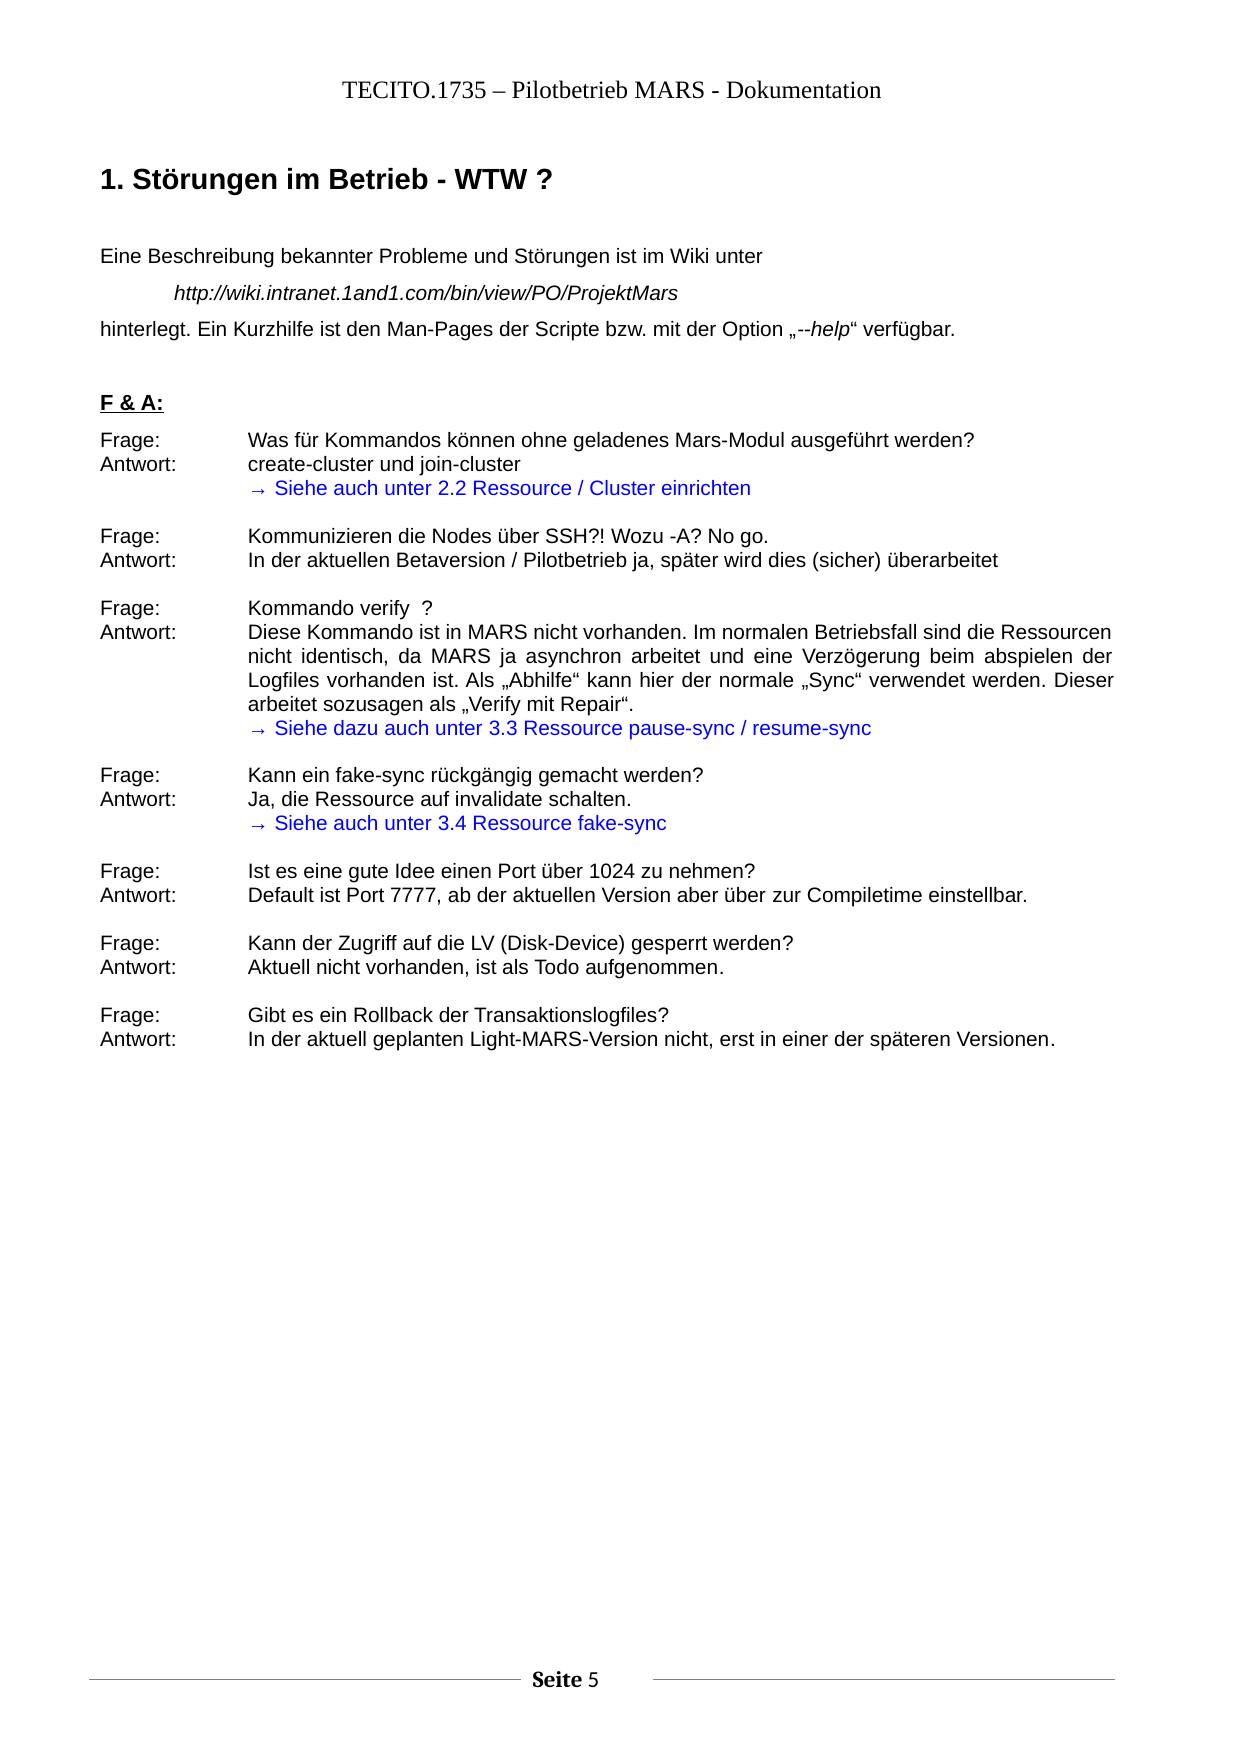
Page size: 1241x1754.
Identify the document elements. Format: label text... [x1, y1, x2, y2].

text Eine Beschreibung bekannter Probleme und Störungen ist im Wiki unter [100, 244, 1123, 268]
text http://wiki.intranet.1and1.com/bin/view/PO/ProjektMars [100, 281, 1123, 305]
text F & A: [100, 390, 1123, 415]
text Frage: Kommunizieren die Nodes über SSH?! Wozu -A? No go. [100, 524, 1123, 548]
text Frage: Kann ein fake-sync rückgängig gemacht werden? [100, 763, 1123, 787]
text nicht identisch, da MARS ja asynchron arbeitet und eine Verzögerung beim abspielen der Logfiles vorhanden ist. Als „Abhilfe“ kann hier der normale „Sync“ verwendet werden. Dieser arbeitet sozusagen als „Verify mit Repair“. [100, 643, 1123, 715]
text Antwort: In der aktuellen Betaversion / Pilotbetrieb ja, später wird dies (sicher) überarbeitet [100, 548, 1123, 572]
text Frage: Was für Kommandos können ohne geladenes Mars-Modul ausgeführt werden? [100, 428, 1123, 452]
text Frage: Kommando verify ? [100, 596, 1123, 619]
text Antwort: Diese Kommando ist in MARS nicht vorhanden. Im normalen Betriebsfall sind die Ressourcen [100, 619, 1123, 643]
text → Siehe auch unter 2.2 Ressource / Cluster einrichten [100, 476, 1123, 500]
text Antwort: Default ist Port 7777, ab der aktuellen Version aber über zur Compiletime einstellbar. [100, 883, 1123, 907]
text hinterlegt. Ein Kurzhilfe ist den Man-Pages der Scripte bzw. mit der Option „--help“ verfügbar. [100, 317, 1123, 341]
text Frage: Kann der Zugriff auf die LV (Disk-Device) gesperrt werden? [100, 931, 1123, 955]
text Antwort: Ja, die Ressource auf invalidate schalten. [100, 787, 1123, 811]
text → Siehe dazu auch unter 3.3 Ressource pause-sync / resume-sync [100, 715, 1123, 739]
text Antwort: create-cluster und join-cluster [100, 452, 1123, 476]
text Frage: Gibt es ein Rollback der Transaktionslogfiles? [100, 1003, 1123, 1027]
subtitle 1. Störungen im Betrieb - WTW ? [100, 162, 1123, 195]
text Antwort: In der aktuell geplanten Light-MARS-Version nicht, erst in einer der späteren Versionen. [100, 1027, 1123, 1051]
text Antwort: Aktuell nicht vorhanden, ist als Todo aufgenommen. [100, 955, 1123, 979]
text Frage: Ist es eine gute Idee einen Port über 1024 zu nehmen? [100, 859, 1123, 883]
text → Siehe auch unter 3.4 Ressource fake-sync [100, 811, 1123, 835]
